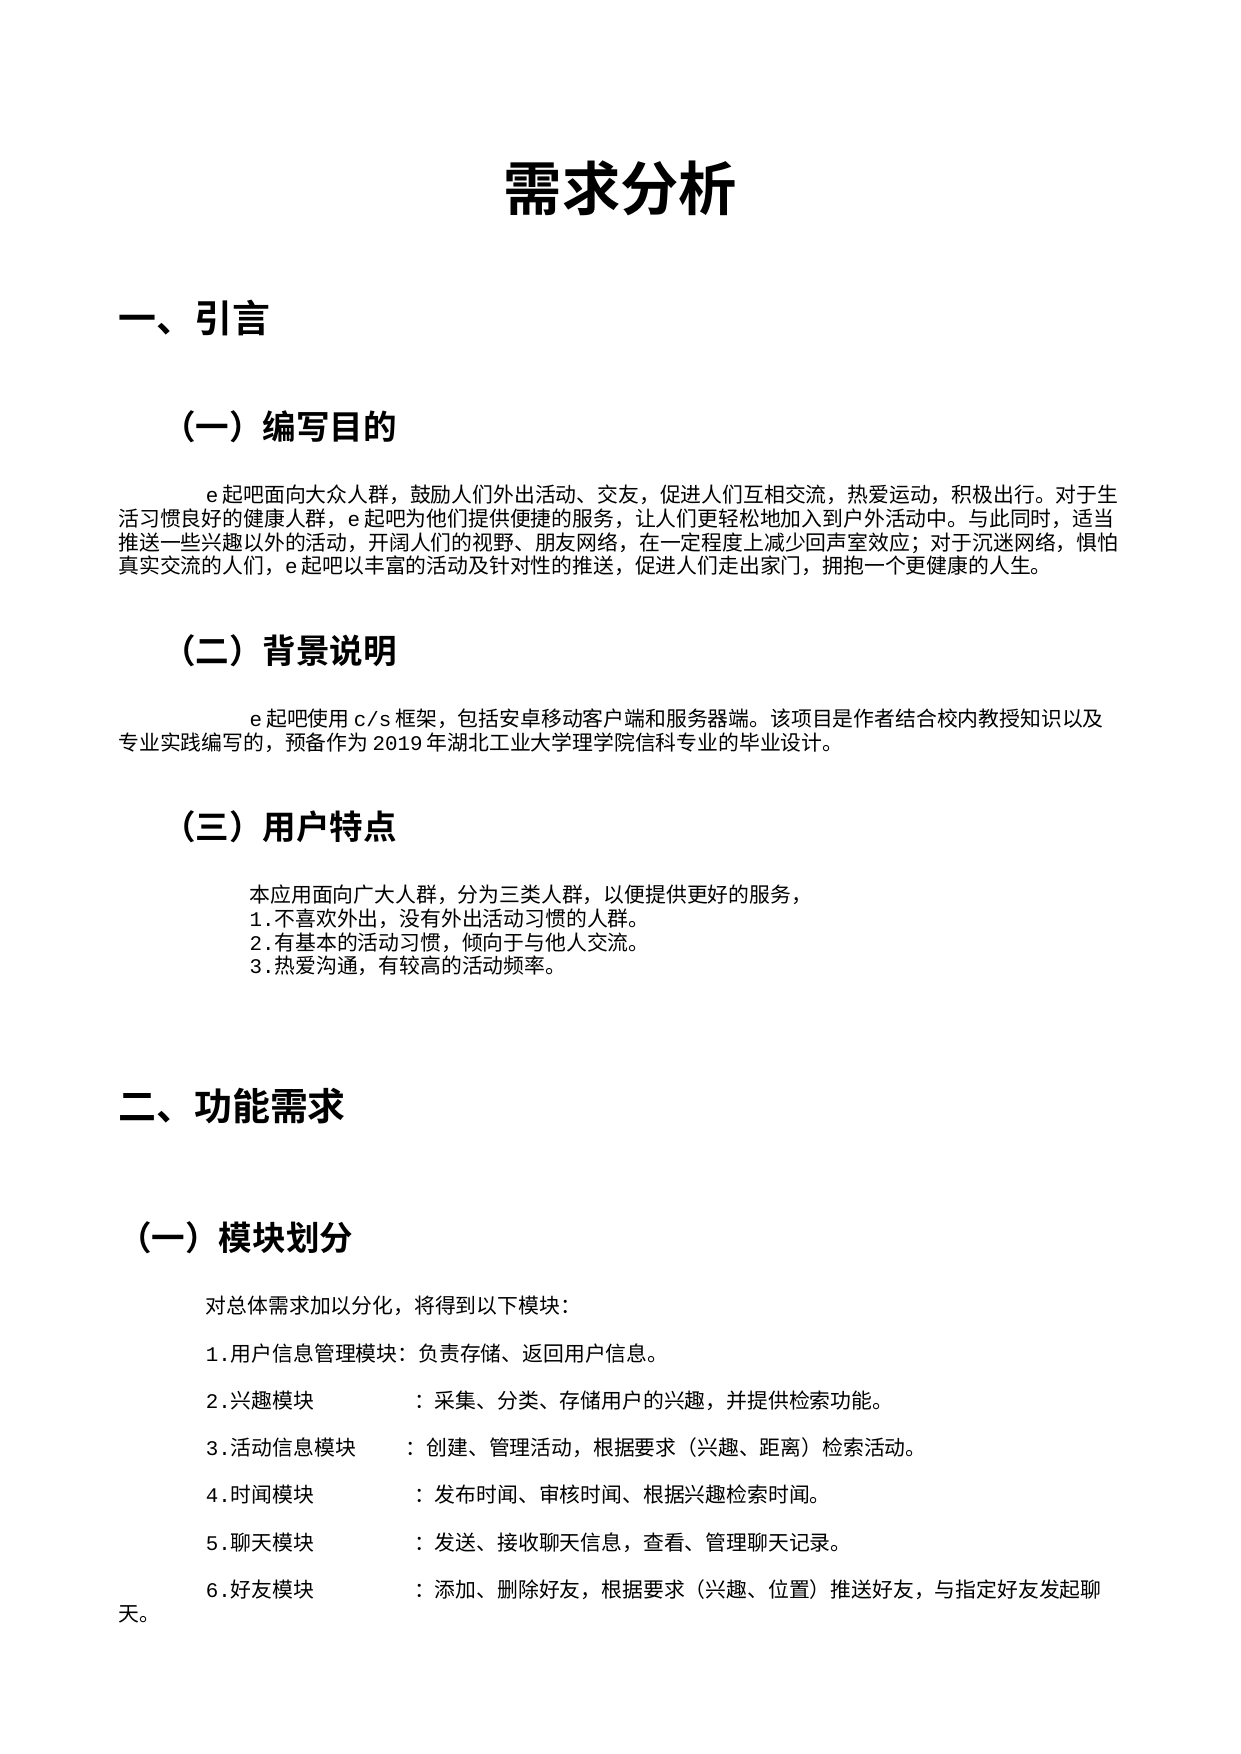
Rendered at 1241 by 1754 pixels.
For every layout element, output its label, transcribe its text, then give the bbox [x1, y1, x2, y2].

text 3.活动信息模块 ：创建、管理活动，根据要求（兴趣、距离）检索活动。 [118, 1438, 1122, 1462]
text 本应用面向广大人群，分为三类人群，以便提供更好的服务， [118, 886, 1122, 909]
subtitle 二、功能需求 [118, 1076, 1122, 1131]
title 需求分析 [118, 143, 1122, 228]
text 1.用户信息管理模块：负责存储、返回用户信息。 [118, 1343, 1122, 1367]
subtitle （二）背景说明 [118, 624, 1122, 673]
subtitle 一、引言 [118, 289, 1122, 344]
text 2.有基本的活动习惯，倾向于与他人交流。 [118, 933, 1122, 956]
subtitle （一）编写目的 [118, 401, 1122, 449]
text 1.不喜欢外出，没有外出活动习惯的人群。 [118, 909, 1122, 933]
text 5.聊天模块 ：发送、接收聊天信息，查看、管理聊天记录。 [118, 1533, 1122, 1556]
text 2.兴趣模块 ：采集、分类、存储用户的兴趣，并提供检索功能。 [118, 1391, 1122, 1414]
text 3.热爱沟通，有较高的活动频率。 [118, 956, 1122, 980]
text 对总体需求加以分化，将得到以下模块： [118, 1296, 1122, 1320]
text e起吧使用c/s框架，包括安卓移动客户端和服务器端。该项目是作者结合校内教授知识以及专业实践编写的，预备作为2019年湖北工业大学理学院信科专业的毕业设计。 [118, 709, 1122, 756]
text 6.好友模块 ：添加、删除好友，根据要求（兴趣、位置）推送好友，与指定好友发起聊天。 [118, 1580, 1122, 1627]
subtitle （三）用户特点 [118, 801, 1122, 849]
text e起吧面向大众人群，鼓励人们外出活动、交友，促进人们互相交流，热爱运动，积极出行。对于生活习惯良好的健康人群，e起吧为他们提供便捷的服务，让人们更轻松地加入到户外活动中。与此同时，适当推送一些兴趣以外的活动，开阔人们的视野、朋友网络，在一定程度上减少回声室效应；对于沉迷网络，惧怕真实交流的人们，e起吧以丰富的活动及针对性的推送，促进人们走出家门，拥抱一个更健康的人生。 [118, 485, 1122, 580]
text 4.时闻模块 ：发布时闻、审核时闻、根据兴趣检索时闻。 [118, 1485, 1122, 1509]
subtitle （一）模块划分 [118, 1212, 1122, 1260]
